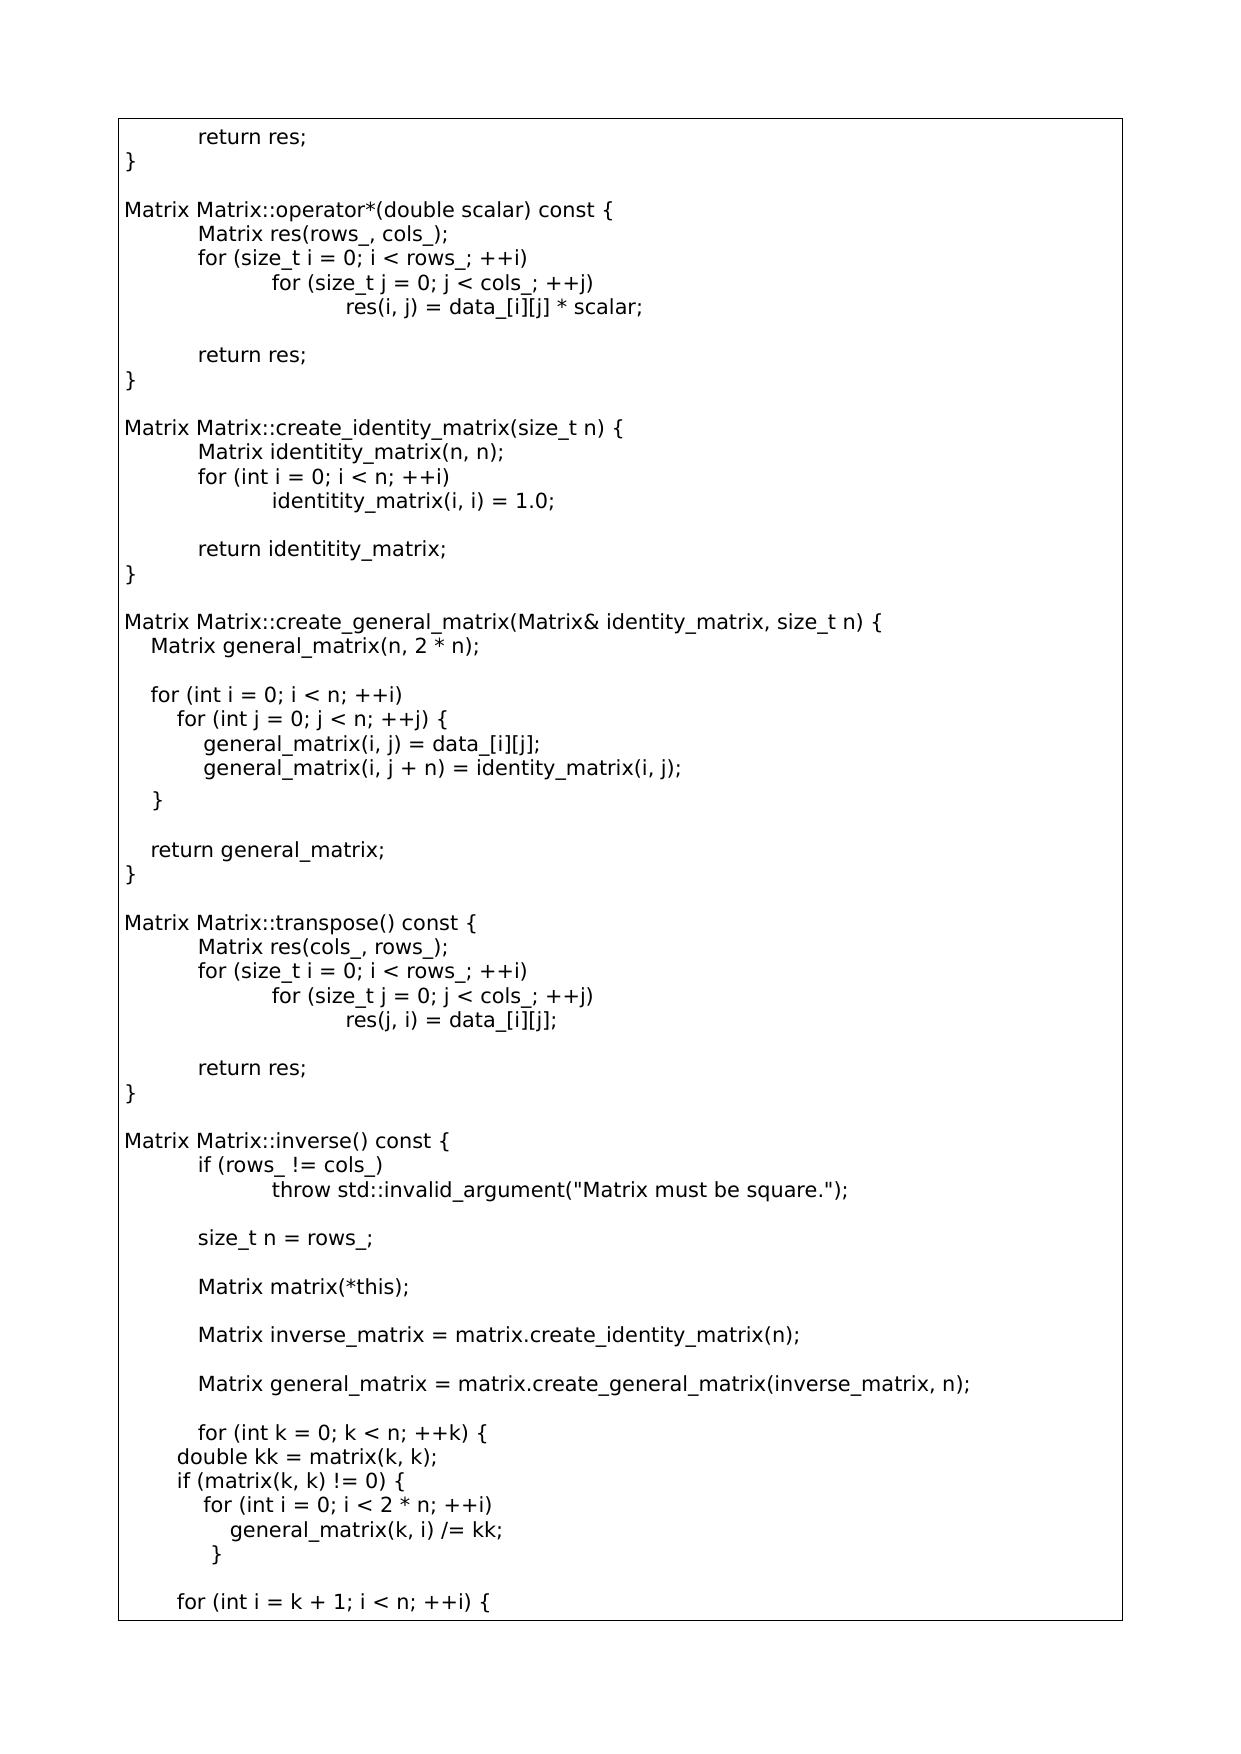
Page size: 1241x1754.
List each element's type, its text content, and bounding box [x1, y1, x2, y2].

table_header return res; } Matrix Matrix::operator*(double scalar) const { Matrix res(rows_, cols_); for (size_t i = 0; i < rows_; ++i) for (size_t j = 0; j < cols_; ++j) res(i, j) = data_[i][j] * scalar; return res; } Matrix Matrix::create_identity_matrix(size_t n) { Matrix identitity_matrix(n, n); for (int i = 0; i < n; ++i) identitity_matrix(i, i) = 1.0; return identitity_matrix; } Matrix Matrix::create_general_matrix(Matrix& identity_matrix, size_t n) { Matrix general_matrix(n, 2 * n); for (int i = 0; i < n; ++i) for (int j = 0; j < n; ++j) { general_matrix(i, j) = data_[i][j]; general_matrix(i, j + n) = identity_matrix(i, j); } return general_matrix; } Matrix Matrix::transpose() const { Matrix res(cols_, rows_); for (size_t i = 0; i < rows_; ++i) for (size_t j = 0; j < cols_; ++j) res(j, i) = data_[i][j]; return res; } Matrix Matrix::inverse() const { if (rows_ != cols_) throw std::invalid_argument("Matrix must be square."); size_t n = rows_; Matrix matrix(*this); Matrix inverse_matrix = matrix.create_identity_matrix(n); Matrix general_matrix = matrix.create_general_matrix(inverse_matrix, n); for (int k = 0; k < n; ++k) { double kk = matrix(k, k); if (matrix(k, k) != 0) { for (int i = 0; i < 2 * n; ++i) general_matrix(k, i) /= kk; } for (int i = k + 1; i < n; ++i) { [119, 119, 1122, 1620]
